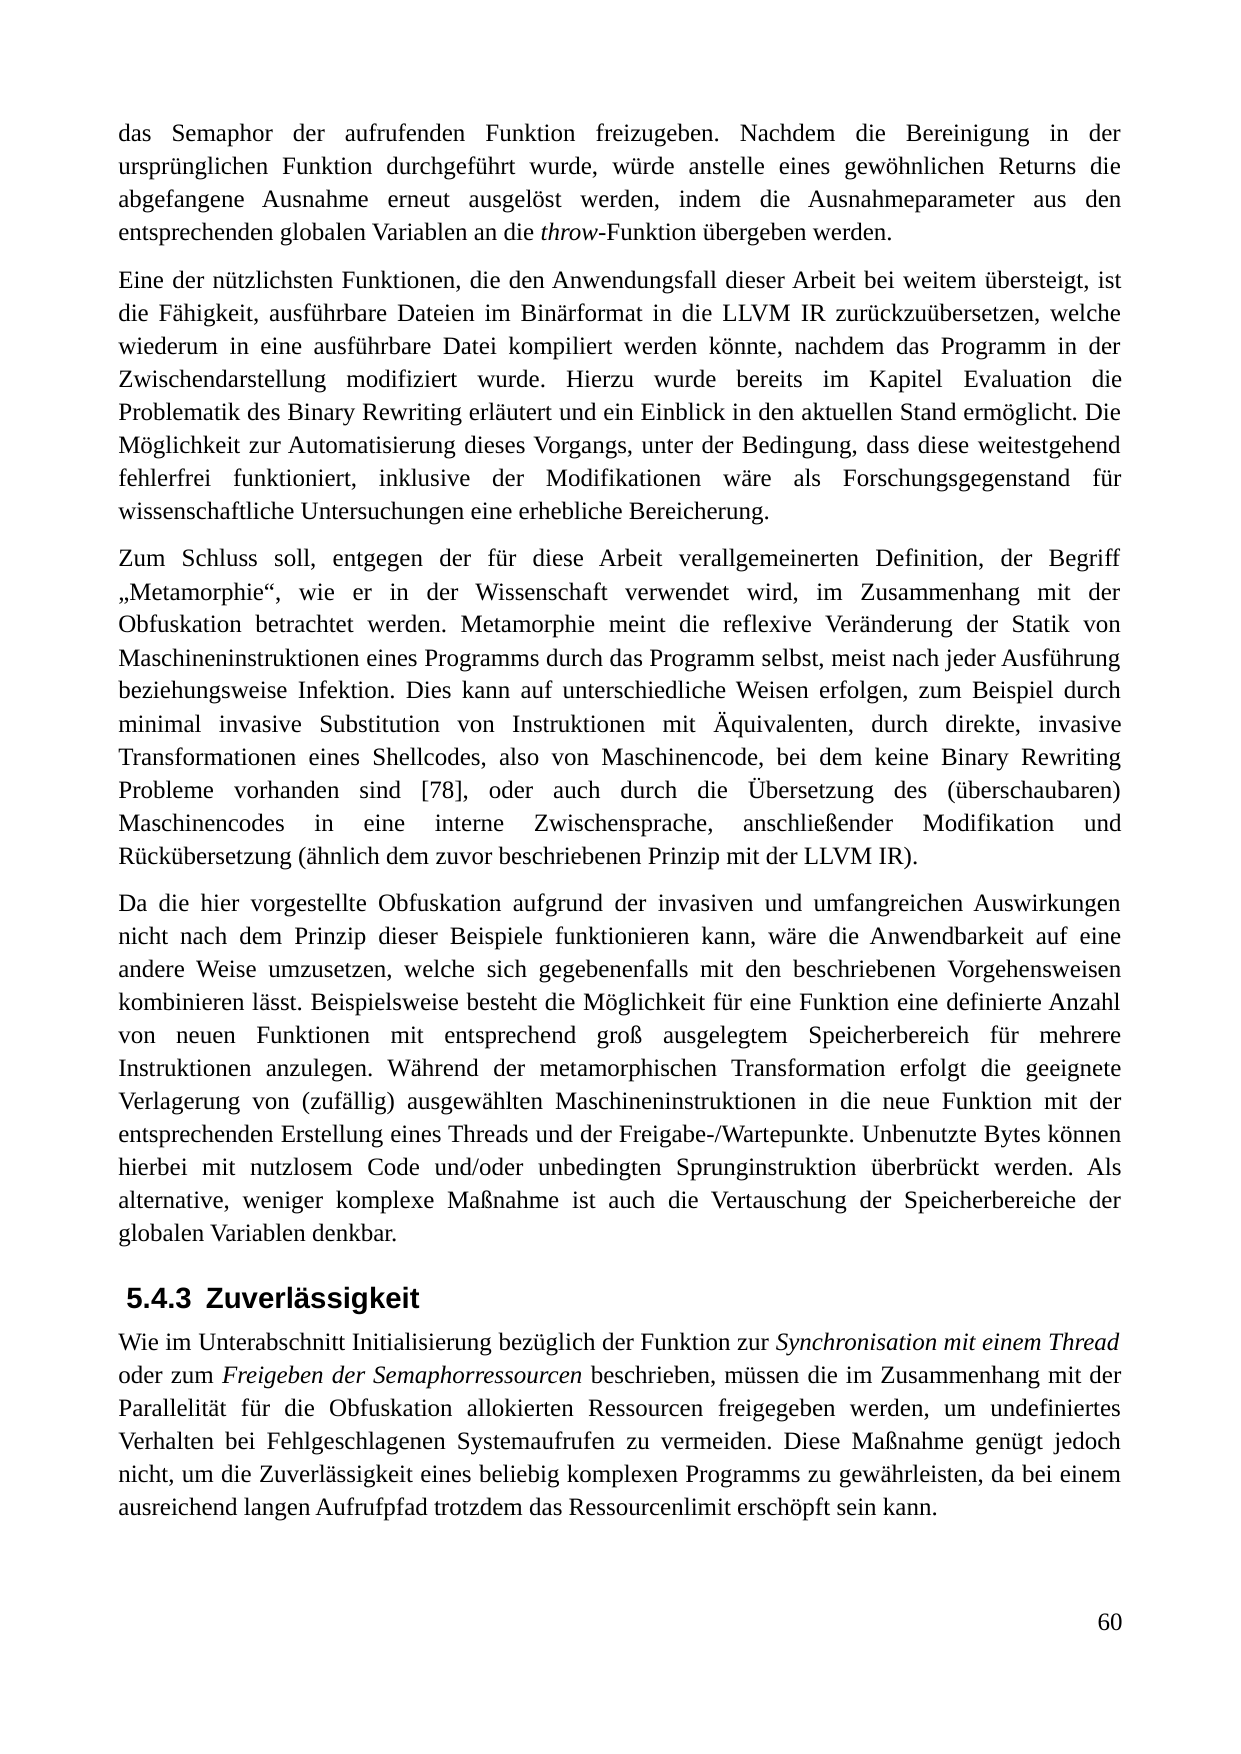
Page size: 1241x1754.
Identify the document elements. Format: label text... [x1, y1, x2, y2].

text Wie im Unterabschnitt Initialisierung bezüglich der Funktion zur Synchronisation mit einem Thread oder zum Freigeben der Semaphorressourcen beschrieben, müssen die im Zusammenhang mit der Parallelität für die Obfuskation allokierten Ressourcen freigegeben werden, um undefiniertes Verhalten bei Fehlgeschlagenen Systemaufrufen zu vermeiden. Diese Maßnahme genügt jedoch nicht, um die Zuverlässigkeit eines beliebig komplexen Programms zu gewährleisten, da bei einem ausreichend langen Aufrufpfad trotzdem das Ressourcenlimit erschöpft sein kann. [118, 1327, 1122, 1521]
text Zum Schluss soll, entgegen der für diese Arbeit verallgemeinerten Definition, der Begriff „Metamorphie“, wie er in der Wissenschaft verwendet wird, im Zusammenhang mit der Obfuskation betrachtet werden. Metamorphie meint die reflexive Veränderung der Statik von Maschineninstruktionen eines Programms durch das Programm selbst, meist nach jeder Ausführung beziehungsweise Infektion. Dies kann auf unterschiedliche Weisen erfolgen, zum Beispiel durch minimal invasive Substitution von Instruktionen mit Äquivalenten, durch direkte, invasive Transformationen eines Shellcodes, also von Maschinencode, bei dem keine Binary Rewriting Probleme vorhanden sind [78], oder auch durch die Übersetzung des (überschaubaren) Maschinencodes in eine interne Zwischensprache, anschließender Modifikation und Rückübersetzung (ähnlich dem zuvor beschriebenen Prinzip mit der LLVM IR). [118, 543, 1122, 869]
subtitle Zuverlässigkeit [118, 1281, 1122, 1314]
text Eine der nützlichsten Funktionen, die den Anwendungsfall dieser Arbeit bei weitem übersteigt, ist die Fähigkeit, ausführbare Dateien im Binärformat in die LLVM IR zurückzuübersetzen, welche wiederum in eine ausführbare Datei kompiliert werden könnte, nachdem das Programm in der Zwischendarstellung modifiziert wurde. Hierzu wurde bereits im Kapitel Evaluation die Problematik des Binary Rewriting erläutert und ein Einblick in den aktuellen Stand ermöglicht. Die Möglichkeit zur Automatisierung dieses Vorgangs, unter der Bedingung, dass diese weitestgehend fehlerfrei funktioniert, inklusive der Modifikationen wäre als Forschungsgegenstand für wissenschaftliche Untersuchungen eine erhebliche Bereicherung. [118, 265, 1122, 525]
text Da die hier vorgestellte Obfuskation aufgrund der invasiven und umfangreichen Auswirkungen nicht nach dem Prinzip dieser Beispiele funktionieren kann, wäre die Anwendbarkeit auf eine andere Weise umzusetzen, welche sich gegebenenfalls mit den beschriebenen Vorgehensweisen kombinieren lässt. Beispielsweise besteht die Möglichkeit für eine Funktion eine definierte Anzahl von neuen Funktionen mit entsprechend groß ausgelegtem Speicherbereich für mehrere Instruktionen anzulegen. Während der metamorphischen Transformation erfolgt die geeignete Verlagerung von (zufällig) ausgewählten Maschineninstruktionen in die neue Funktion mit der entsprechenden Erstellung eines Threads und der Freigabe-/Wartepunkte. Unbenutzte Bytes können hierbei mit nutzlosem Code und/oder unbedingten Sprunginstruktion überbrückt werden. Als alternative, weniger komplexe Maßnahme ist auch die Vertauschung der Speicherbereiche der globalen Variablen denkbar. [118, 888, 1122, 1247]
text das Semaphor der aufrufenden Funktion freizugeben. Nachdem die Bereinigung in der ursprünglichen Funktion durchgeführt wurde, würde anstelle eines gewöhnlichen Returns die abgefangene Ausnahme erneut ausgelöst werden, indem die Ausnahmeparameter aus den entsprechenden globalen Variablen an die throw-Funktion übergeben werden. [118, 118, 1122, 246]
